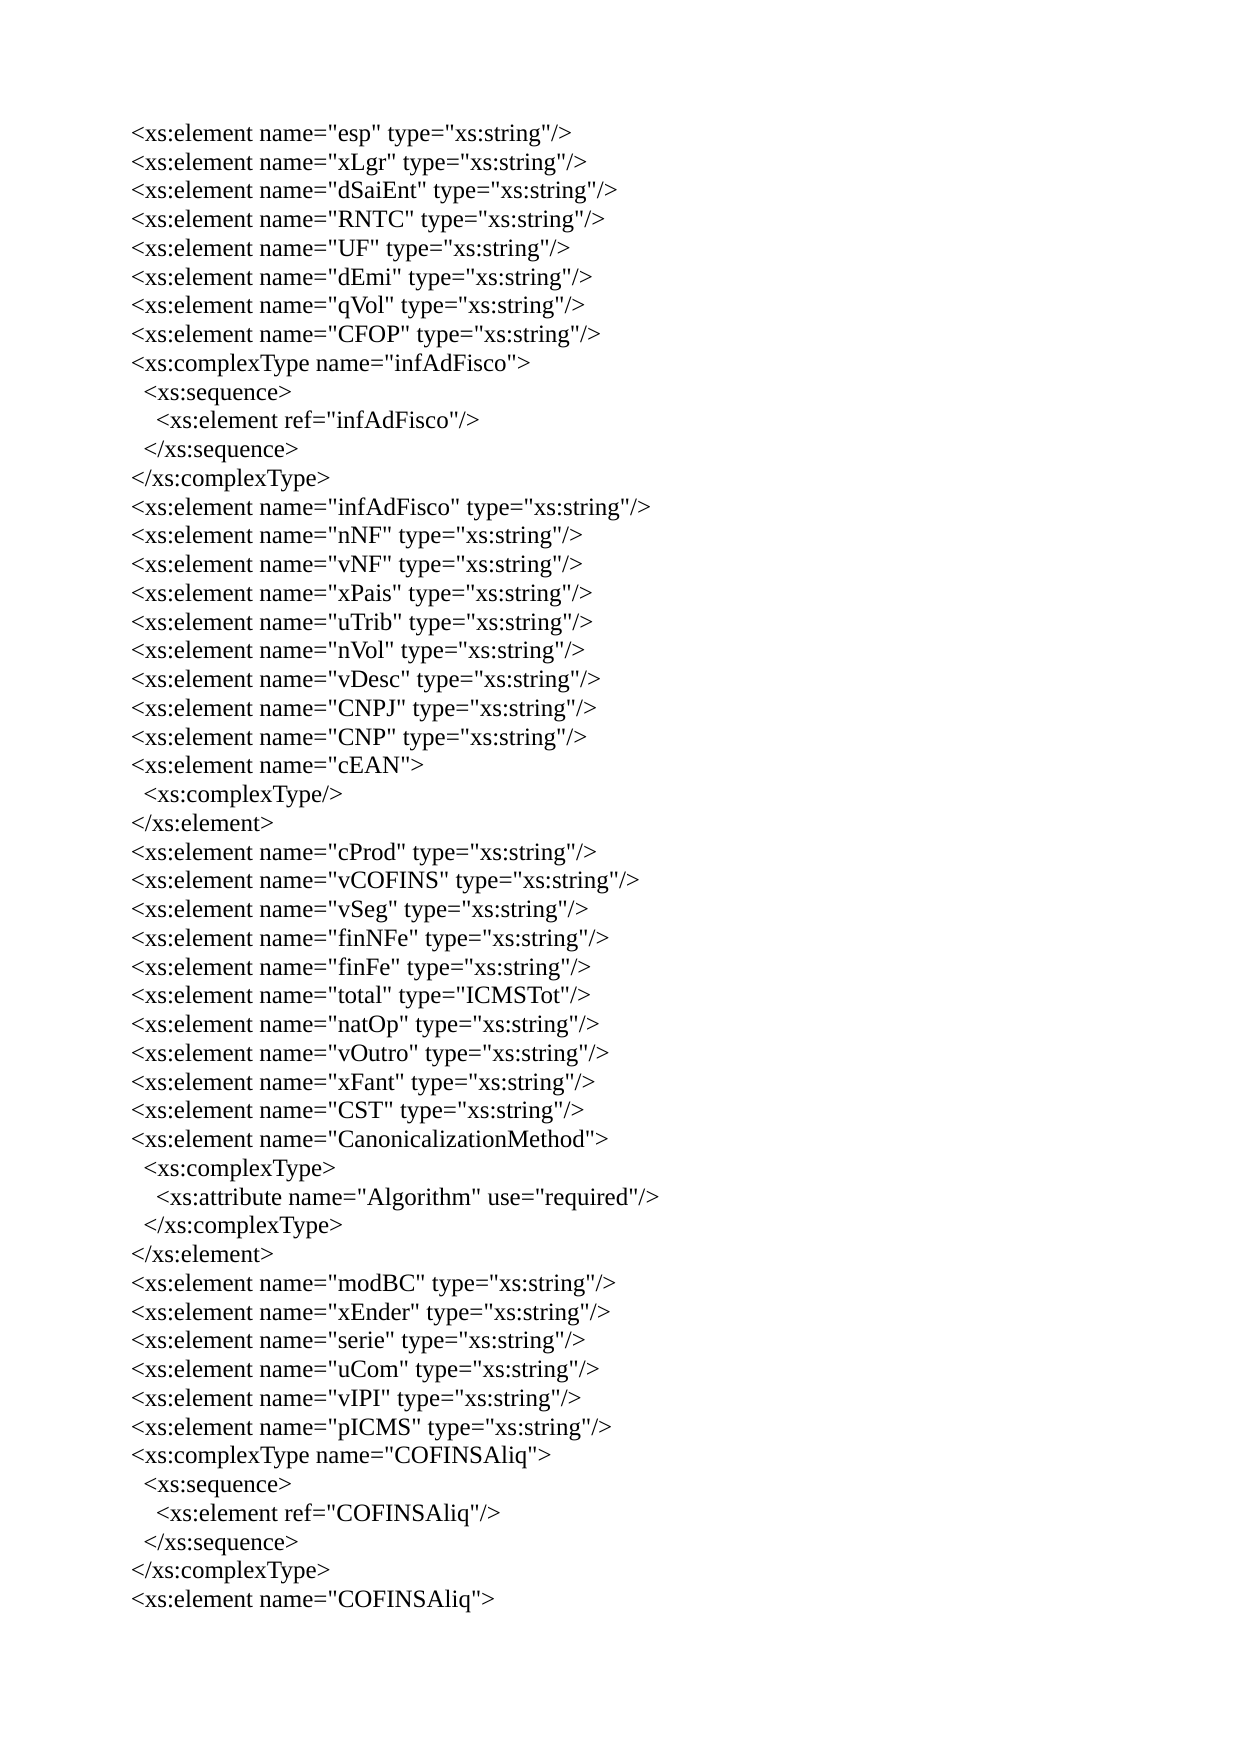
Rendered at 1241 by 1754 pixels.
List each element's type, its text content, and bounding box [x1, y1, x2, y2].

text <xs:element name="CFOP" type="xs:string"/> [118, 319, 1122, 348]
text <xs:element name="cProd" type="xs:string"/> [118, 837, 1122, 866]
text </xs:element> [118, 808, 1122, 837]
text </xs:sequence> [118, 434, 1122, 463]
text <xs:element name="uTrib" type="xs:string"/> [118, 607, 1122, 636]
text <xs:element name="xLgr" type="xs:string"/> [118, 147, 1122, 176]
text </xs:complexType> [118, 1211, 1122, 1239]
text </xs:sequence> [118, 1527, 1122, 1556]
text <xs:element name="xEnder" type="xs:string"/> [118, 1297, 1122, 1326]
text <xs:element name="nVol" type="xs:string"/> [118, 636, 1122, 664]
text </xs:element> [118, 1239, 1122, 1268]
text <xs:attribute name="Algorithm" use="required"/> [118, 1182, 1122, 1211]
text <xs:element name="finFe" type="xs:string"/> [118, 952, 1122, 981]
text <xs:element name="dSaiEnt" type="xs:string"/> [118, 176, 1122, 204]
text <xs:element ref="COFINSAliq"/> [118, 1498, 1122, 1527]
text <xs:element name="natOp" type="xs:string"/> [118, 1009, 1122, 1038]
text <xs:element name="nNF" type="xs:string"/> [118, 521, 1122, 549]
text <xs:element name="CNP" type="xs:string"/> [118, 722, 1122, 751]
text <xs:element name="RNTC" type="xs:string"/> [118, 204, 1122, 233]
text <xs:element name="vIPI" type="xs:string"/> [118, 1383, 1122, 1412]
text <xs:element name="COFINSAliq"> [118, 1584, 1122, 1613]
text <xs:element name="CST" type="xs:string"/> [118, 1096, 1122, 1124]
text <xs:complexType name="infAdFisco"> [118, 348, 1122, 377]
text <xs:element name="pICMS" type="xs:string"/> [118, 1412, 1122, 1441]
text <xs:element name="dEmi" type="xs:string"/> [118, 262, 1122, 291]
text </xs:complexType> [118, 463, 1122, 492]
text <xs:element name="vOutro" type="xs:string"/> [118, 1038, 1122, 1067]
text <xs:element name="CanonicalizationMethod"> [118, 1124, 1122, 1153]
text <xs:sequence> [118, 1469, 1122, 1498]
text <xs:element name="total" type="ICMSTot"/> [118, 981, 1122, 1009]
text <xs:element name="uCom" type="xs:string"/> [118, 1354, 1122, 1383]
text <xs:element name="xFant" type="xs:string"/> [118, 1067, 1122, 1096]
text <xs:complexType> [118, 1153, 1122, 1182]
text <xs:element name="qVol" type="xs:string"/> [118, 291, 1122, 319]
text <xs:element name="esp" type="xs:string"/> [118, 118, 1122, 147]
text <xs:element name="vDesc" type="xs:string"/> [118, 664, 1122, 693]
text <xs:element name="vCOFINS" type="xs:string"/> [118, 866, 1122, 894]
text <xs:complexType/> [118, 779, 1122, 808]
text </xs:complexType> [118, 1556, 1122, 1584]
text <xs:element name="modBC" type="xs:string"/> [118, 1268, 1122, 1297]
text <xs:element name="cEAN"> [118, 751, 1122, 779]
text <xs:element ref="infAdFisco"/> [118, 406, 1122, 434]
text <xs:element name="vSeg" type="xs:string"/> [118, 894, 1122, 923]
text <xs:element name="serie" type="xs:string"/> [118, 1326, 1122, 1354]
text <xs:element name="CNPJ" type="xs:string"/> [118, 693, 1122, 722]
text <xs:element name="finNFe" type="xs:string"/> [118, 923, 1122, 952]
text <xs:element name="infAdFisco" type="xs:string"/> [118, 492, 1122, 521]
text <xs:complexType name="COFINSAliq"> [118, 1441, 1122, 1469]
text <xs:element name="UF" type="xs:string"/> [118, 233, 1122, 262]
text <xs:element name="xPais" type="xs:string"/> [118, 578, 1122, 607]
text <xs:element name="vNF" type="xs:string"/> [118, 549, 1122, 578]
text <xs:sequence> [118, 377, 1122, 406]
